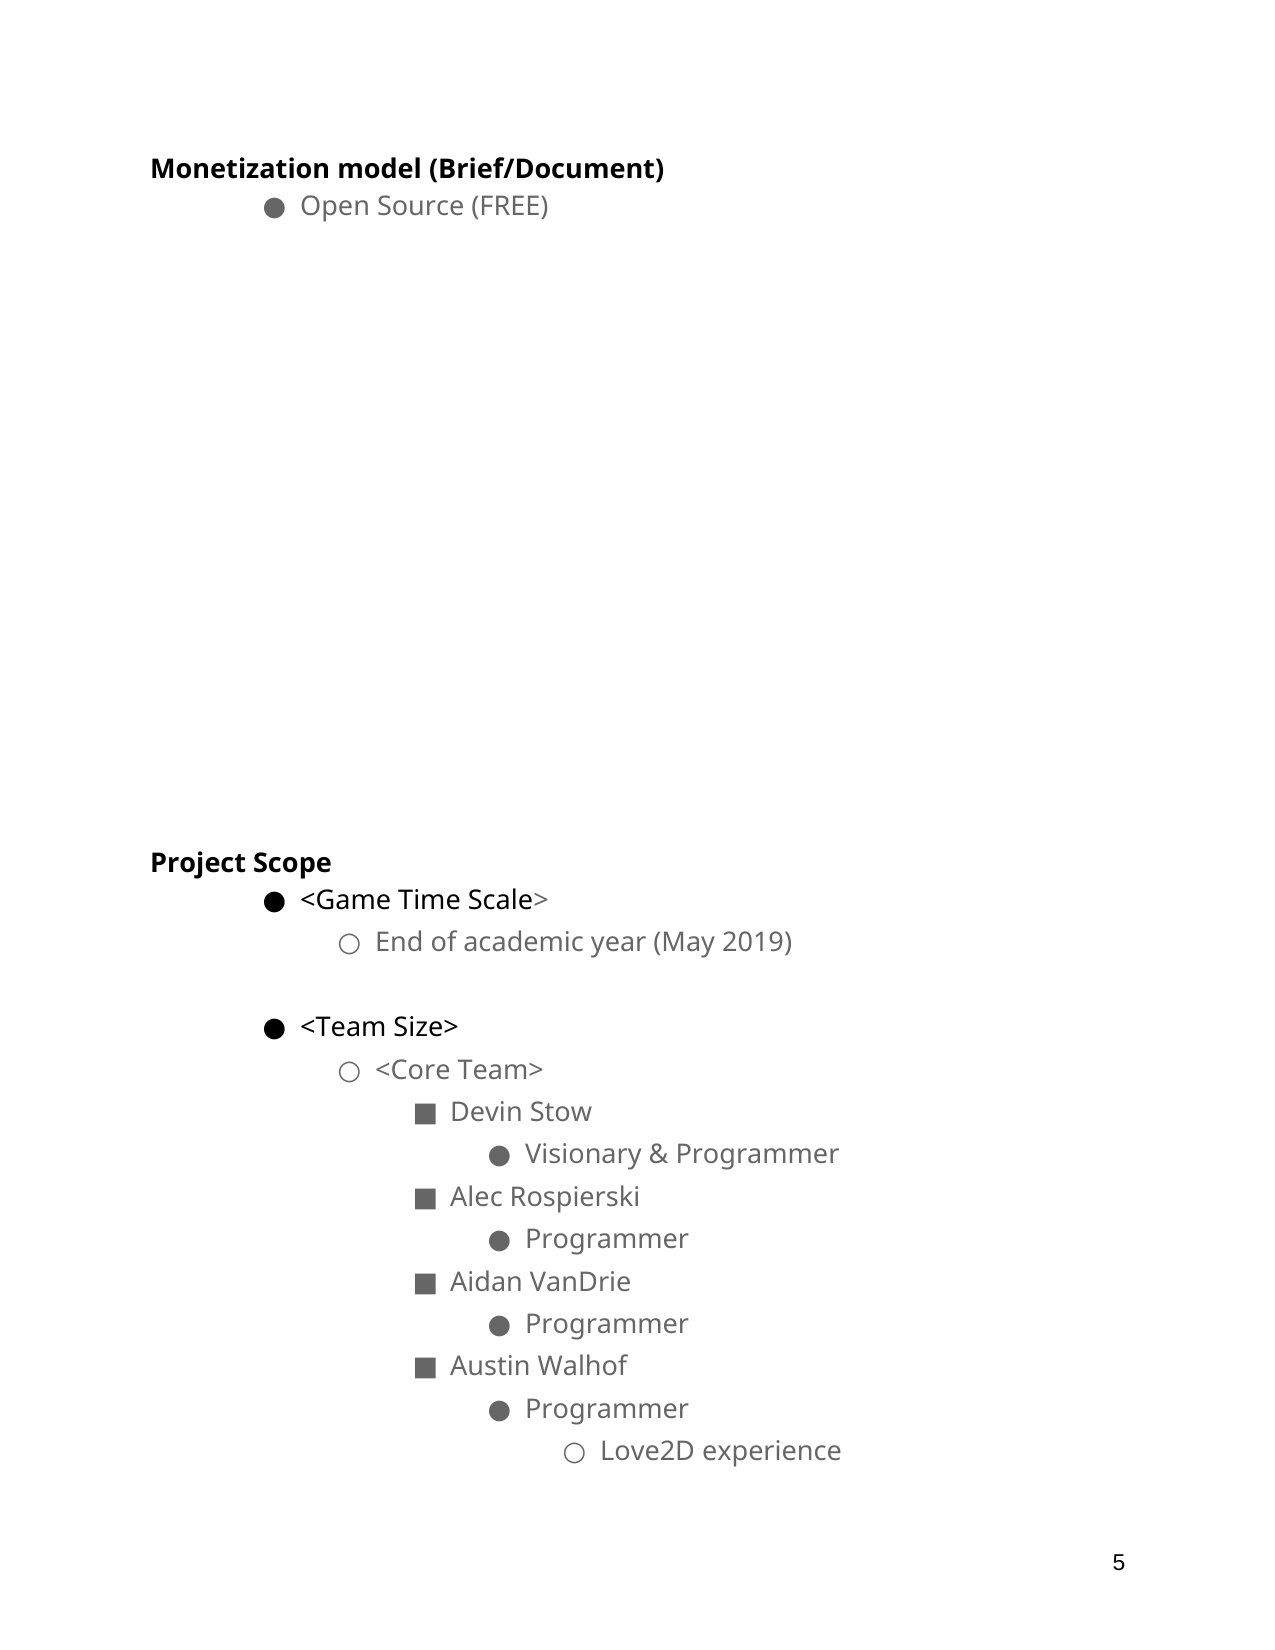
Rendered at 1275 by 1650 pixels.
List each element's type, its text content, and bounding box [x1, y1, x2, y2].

list <Game Time Scale> [262, 881, 1125, 917]
list Visionary & Programmer [487, 1135, 1125, 1172]
list Austin Walhof [412, 1347, 1125, 1384]
list Open Source (FREE) [262, 187, 1125, 224]
list Devin Stow [412, 1092, 1125, 1129]
list Programmer [487, 1220, 1125, 1257]
list End of academic year (May 2019) [337, 923, 1125, 960]
subtitle Monetization model (Brief/Document) [150, 150, 1125, 187]
subtitle Project Scope [150, 844, 1125, 881]
list <Core Team> [337, 1050, 1125, 1087]
list Love2D experience [562, 1432, 1125, 1468]
list Aidan VanDrie [412, 1262, 1125, 1299]
list Alec Rospierski [412, 1177, 1125, 1214]
list Programmer [487, 1304, 1125, 1341]
list Programmer [487, 1389, 1125, 1426]
list <Team Size> [262, 1008, 1125, 1044]
